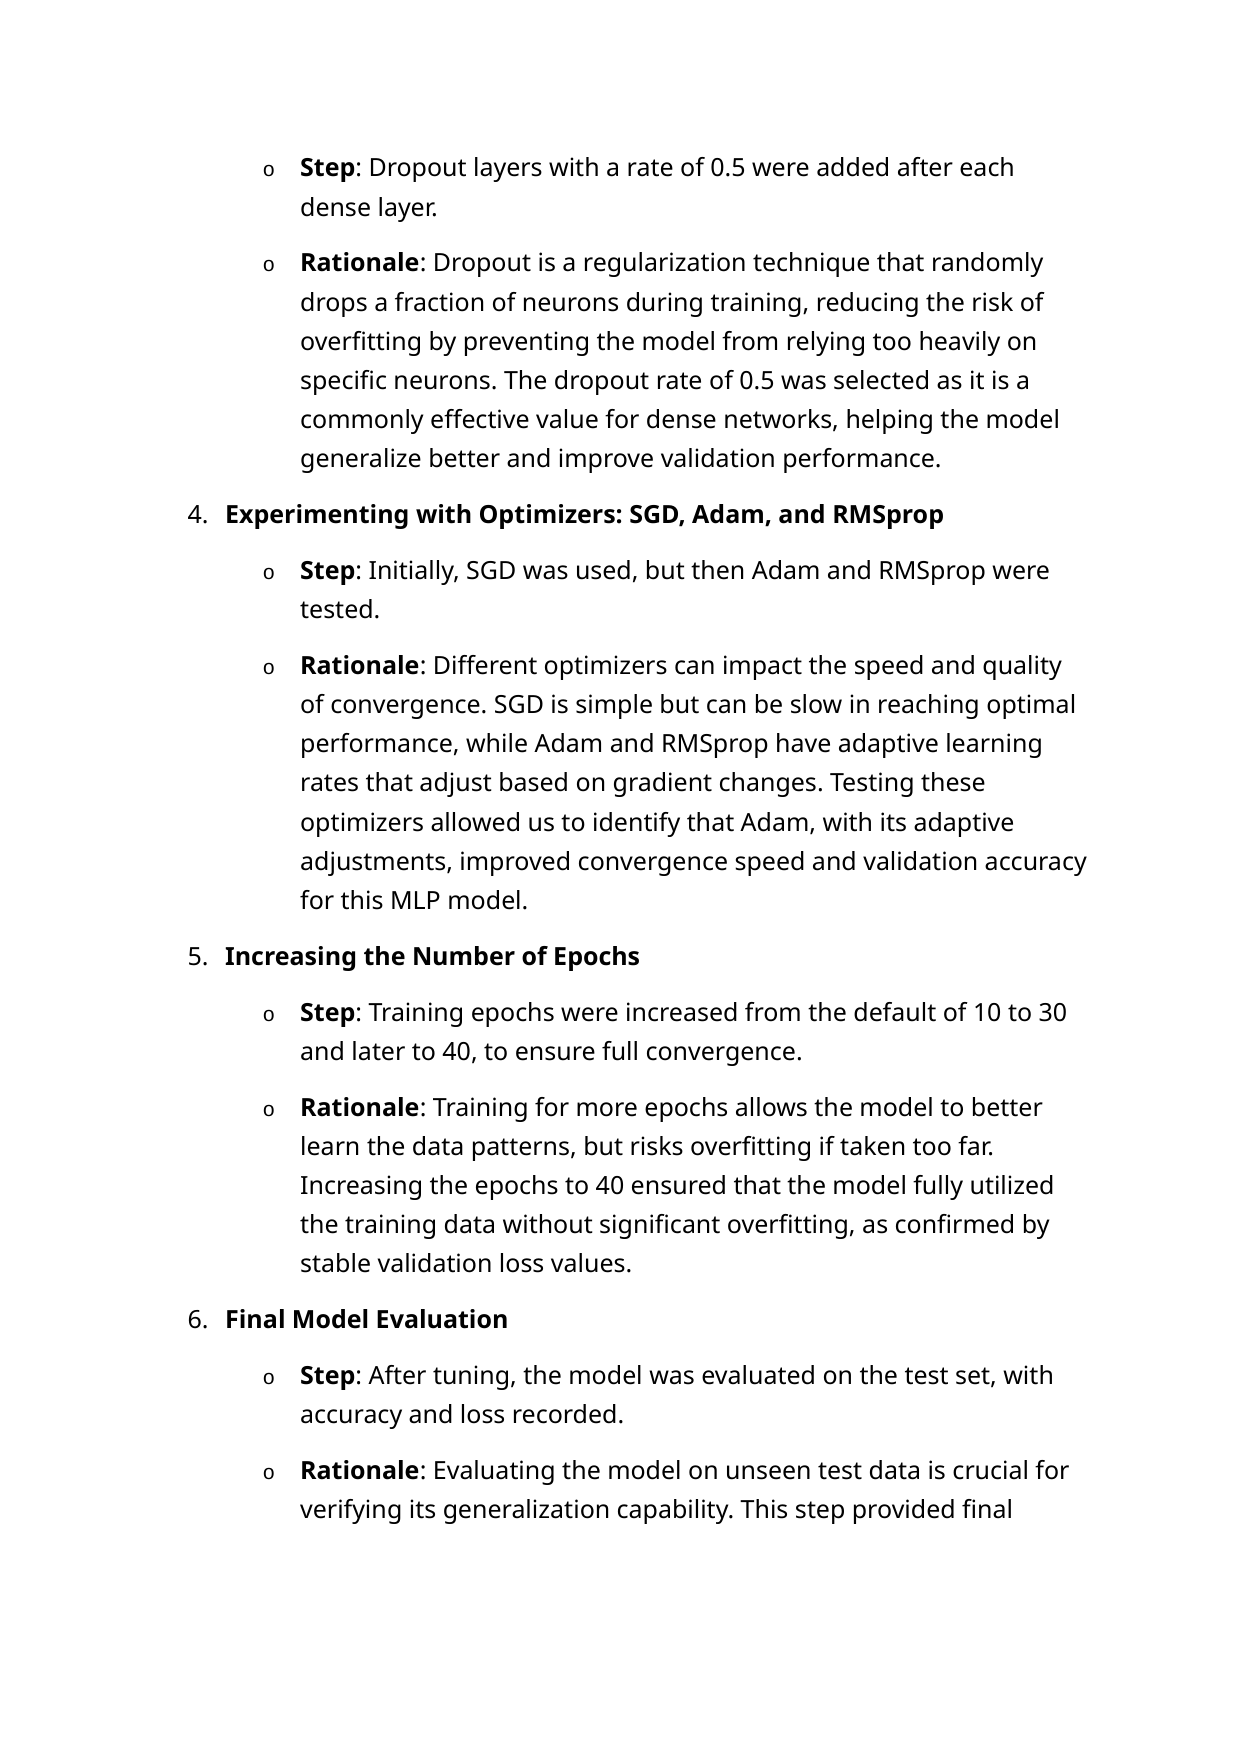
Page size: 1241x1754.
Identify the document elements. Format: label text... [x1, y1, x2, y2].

list Rationale: Different optimizers can impact the speed and quality of convergence. SGD is simple but can be slow in reaching optimal performance, while Adam and RMSprop have adaptive learning rates that adjust based on gradient changes. Testing these optimizers allowed us to identify that Adam, with its adaptive adjustments, improved convergence speed and validation accuracy for this MLP model. [262, 647, 1090, 917]
list Increasing the Number of Epochs [187, 938, 1090, 972]
list Rationale: Evaluating the model on unseen test data is crucial for verifying its generalization capability. This step provided final [262, 1452, 1090, 1526]
list Rationale: Dropout is a regularization technique that randomly drops a fraction of neurons during training, reducing the risk of overfitting by preventing the model from relying too heavily on specific neurons. The dropout rate of 0.5 was selected as it is a commonly effective value for dense networks, helping the model generalize better and improve validation performance. [262, 245, 1090, 475]
list Rationale: Training for more epochs allows the model to better learn the data patterns, but risks overfitting if taken too far. Increasing the epochs to 40 ensured that the model fully utilized the training data without significant overfitting, as confirmed by stable validation loss values. [262, 1089, 1090, 1280]
list Step: Training epochs were increased from the default of 10 to 30 and later to 40, to ensure full convergence. [262, 994, 1090, 1067]
list Final Model Evaluation [187, 1302, 1090, 1336]
list Experimenting with Optimizers: SGD, Adam, and RMSprop [187, 497, 1090, 531]
list Step: After tuning, the model was evaluated on the test set, with accuracy and loss recorded. [262, 1357, 1090, 1431]
list Step: Initially, SGD was used, but then Adam and RMSprop were tested. [262, 552, 1090, 626]
list Step: Dropout layers with a rate of 0.5 were added after each dense layer. [262, 150, 1090, 223]
